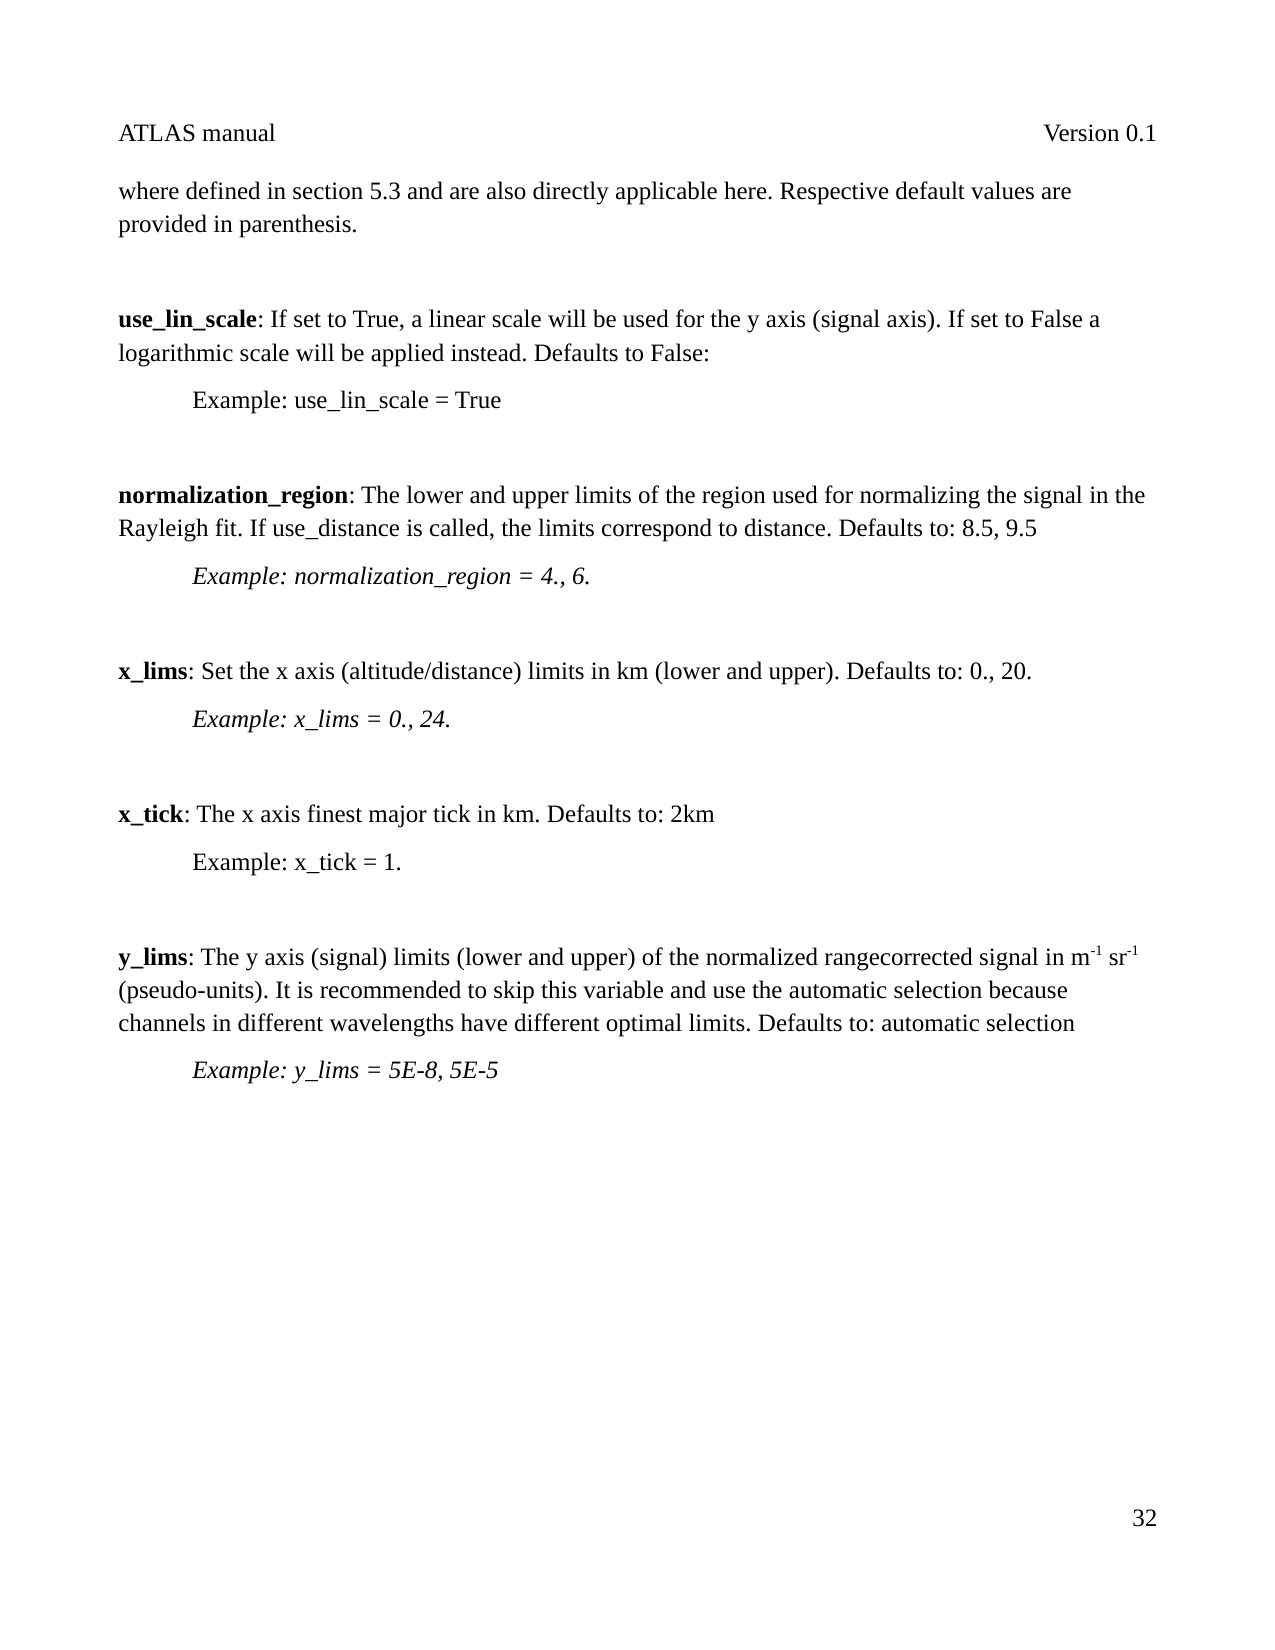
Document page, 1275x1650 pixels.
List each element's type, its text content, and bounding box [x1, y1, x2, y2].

text Example: x_tick = 1. [118, 847, 1157, 875]
text Example: y_lims = 5E-8, 5E-5 [118, 1056, 1157, 1084]
text Example: normalization_region = 4., 6. [118, 561, 1157, 590]
text x_lims: Set the x axis (altitude/distance) limits in km (lower and upper). Defaults to: 0., 20. [118, 656, 1157, 685]
text y_lims: The y axis (signal) limits (lower and upper) of the normalized rangecorrected signal in m-1 sr-1 (pseudo-units). It is recommended to skip this variable and use the automatic selection because channels in different wavelengths have different optimal limits. Defaults to: automatic selection [118, 942, 1157, 1037]
text normalization_region: The lower and upper limits of the region used for normalizing the signal in the Rayleigh fit. If use_distance is called, the limits correspond to distance. Defaults to: 8.5, 9.5 [118, 480, 1157, 542]
text use_lin_scale: If set to True, a linear scale will be used for the y axis (signal axis). If set to False a logarithmic scale will be applied instead. Defaults to False: [118, 304, 1157, 366]
text where defined in section 5.3 and are also directly applicable here. Respective default values are provided in parenthesis. [118, 176, 1157, 238]
text Example: x_lims = 0., 24. [118, 704, 1157, 733]
text Example: use_lin_scale = True [118, 385, 1157, 414]
text x_tick: The x axis finest major tick in km. Defaults to: 2km [118, 799, 1157, 828]
